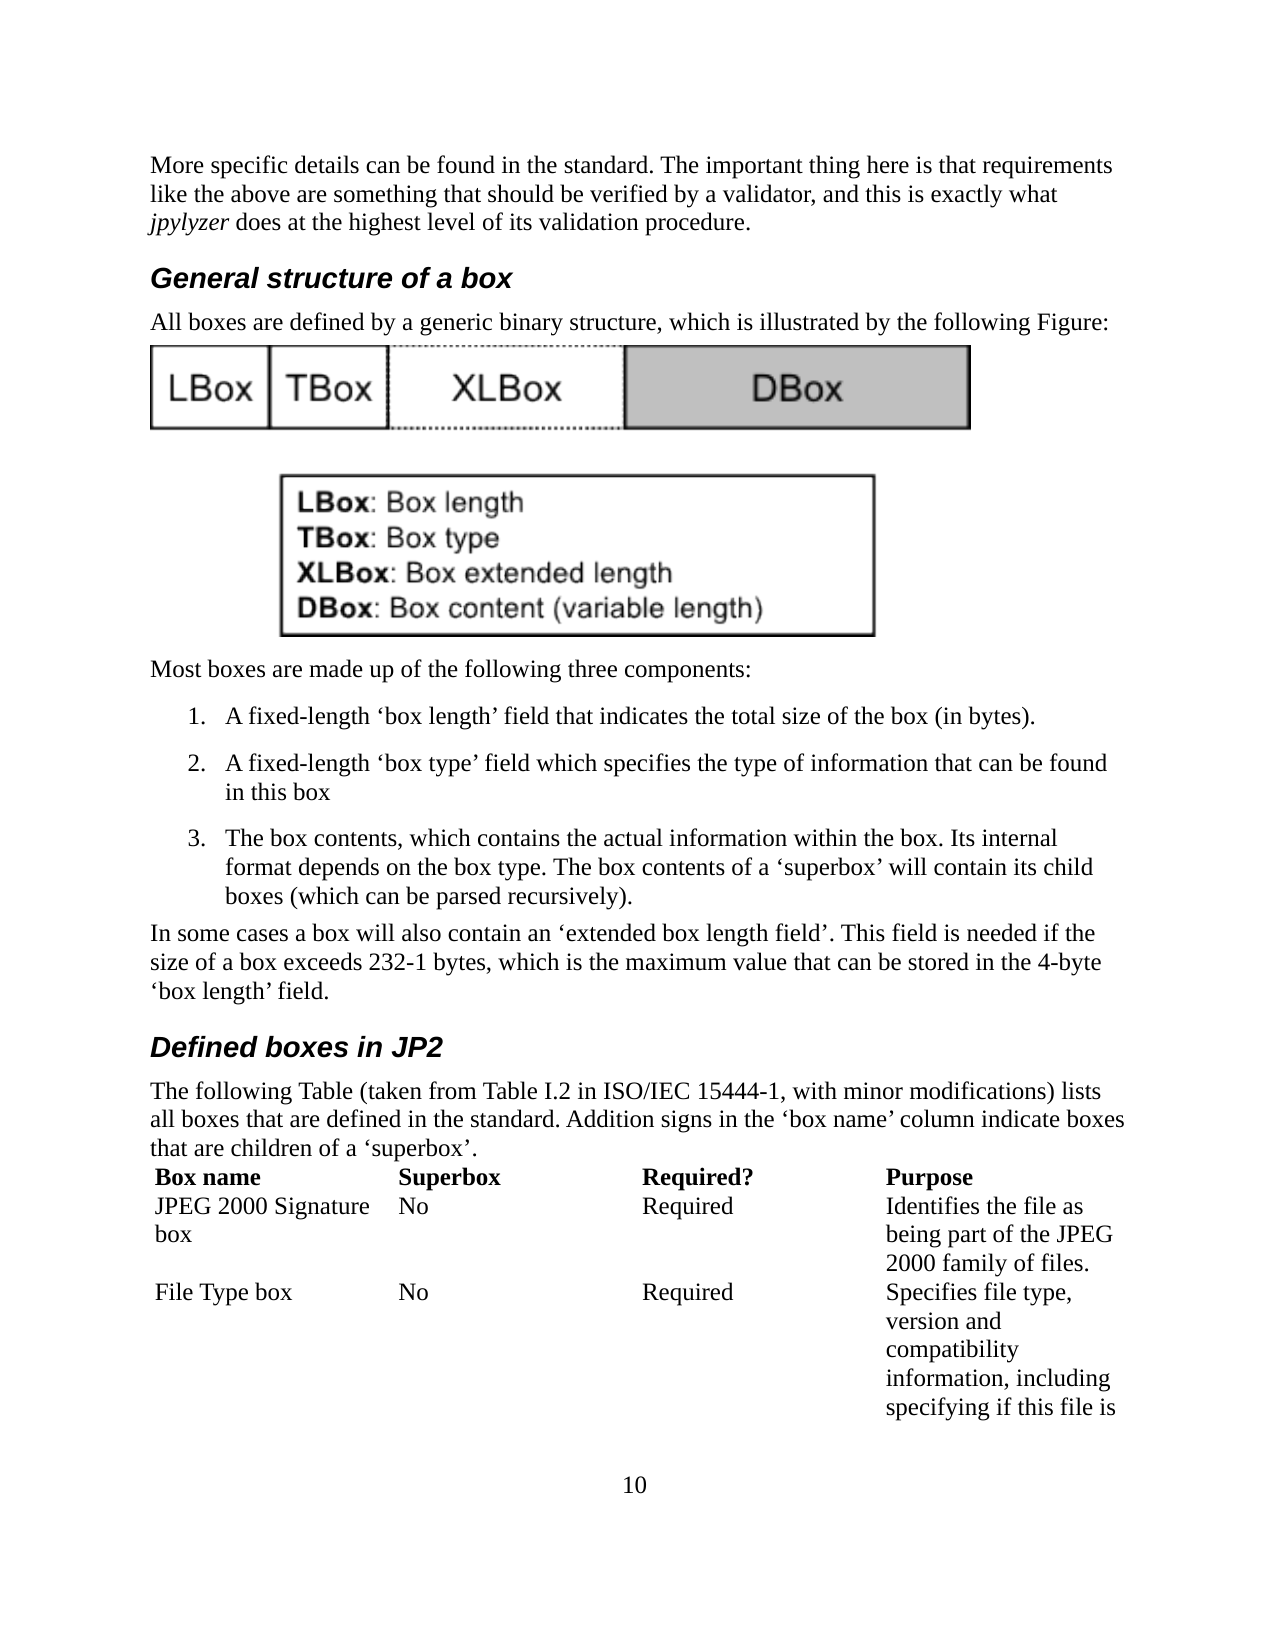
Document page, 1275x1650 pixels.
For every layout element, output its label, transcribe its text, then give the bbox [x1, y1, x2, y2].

picture [150, 345, 971, 637]
text More specific details can be found in the standard. The important thing here is that requirements like the above are something that should be verified by a validator, and this is exactly what jpylyzer does at the highest level of its validation procedure. [150, 150, 1125, 236]
table_cell File Type box [150, 1277, 394, 1421]
text All boxes are defined by a generic binary structure, which is illustrated by the following Figure: [150, 307, 1125, 336]
text Most boxes are made up of the following three components: [150, 654, 1125, 683]
subtitle Defined boxes in JP2 [150, 1030, 1125, 1063]
list The box contents, which contains the actual information within the box. Its internal format depends on the box type. The box contents of a ‘superbox’ will contain its child boxes (which can be parsed recursively). [187, 823, 1125, 909]
table_cell No [394, 1277, 637, 1421]
table_cell Required [638, 1277, 881, 1421]
table_cell No [394, 1191, 637, 1277]
table_header Required? [638, 1162, 881, 1191]
text In some cases a box will also contain an ‘extended box length field’. This field is needed if the size of a box exceeds 232-1 bytes, which is the maximum value that can be stored in the 4-byte ‘box length’ field. [150, 918, 1125, 1005]
list A fixed-length ‘box length’ field that indicates the total size of the box (in bytes). [187, 701, 1125, 730]
text The following Table (taken from Table I.2 in ISO/IEC 15444-1, with minor modifications) lists all boxes that are defined in the standard. Addition signs in the ‘box name’ column indicate boxes that are children of a ‘superbox’. [150, 1076, 1125, 1162]
table_header Box name [150, 1162, 394, 1191]
table_header Purpose [881, 1162, 1125, 1191]
table_cell Required [638, 1191, 881, 1277]
table_cell Specifies file type, version and compatibility information, including specifying if this file is [881, 1277, 1125, 1421]
table_cell JPEG 2000 Signature box [150, 1191, 394, 1277]
table_cell Identifies the file as being part of the JPEG 2000 family of files. [881, 1191, 1125, 1277]
table_header Superbox [394, 1162, 637, 1191]
list A fixed-length ‘box type’ field which specifies the type of information that can be found in this box [187, 748, 1125, 805]
subtitle General structure of a box [150, 261, 1125, 295]
